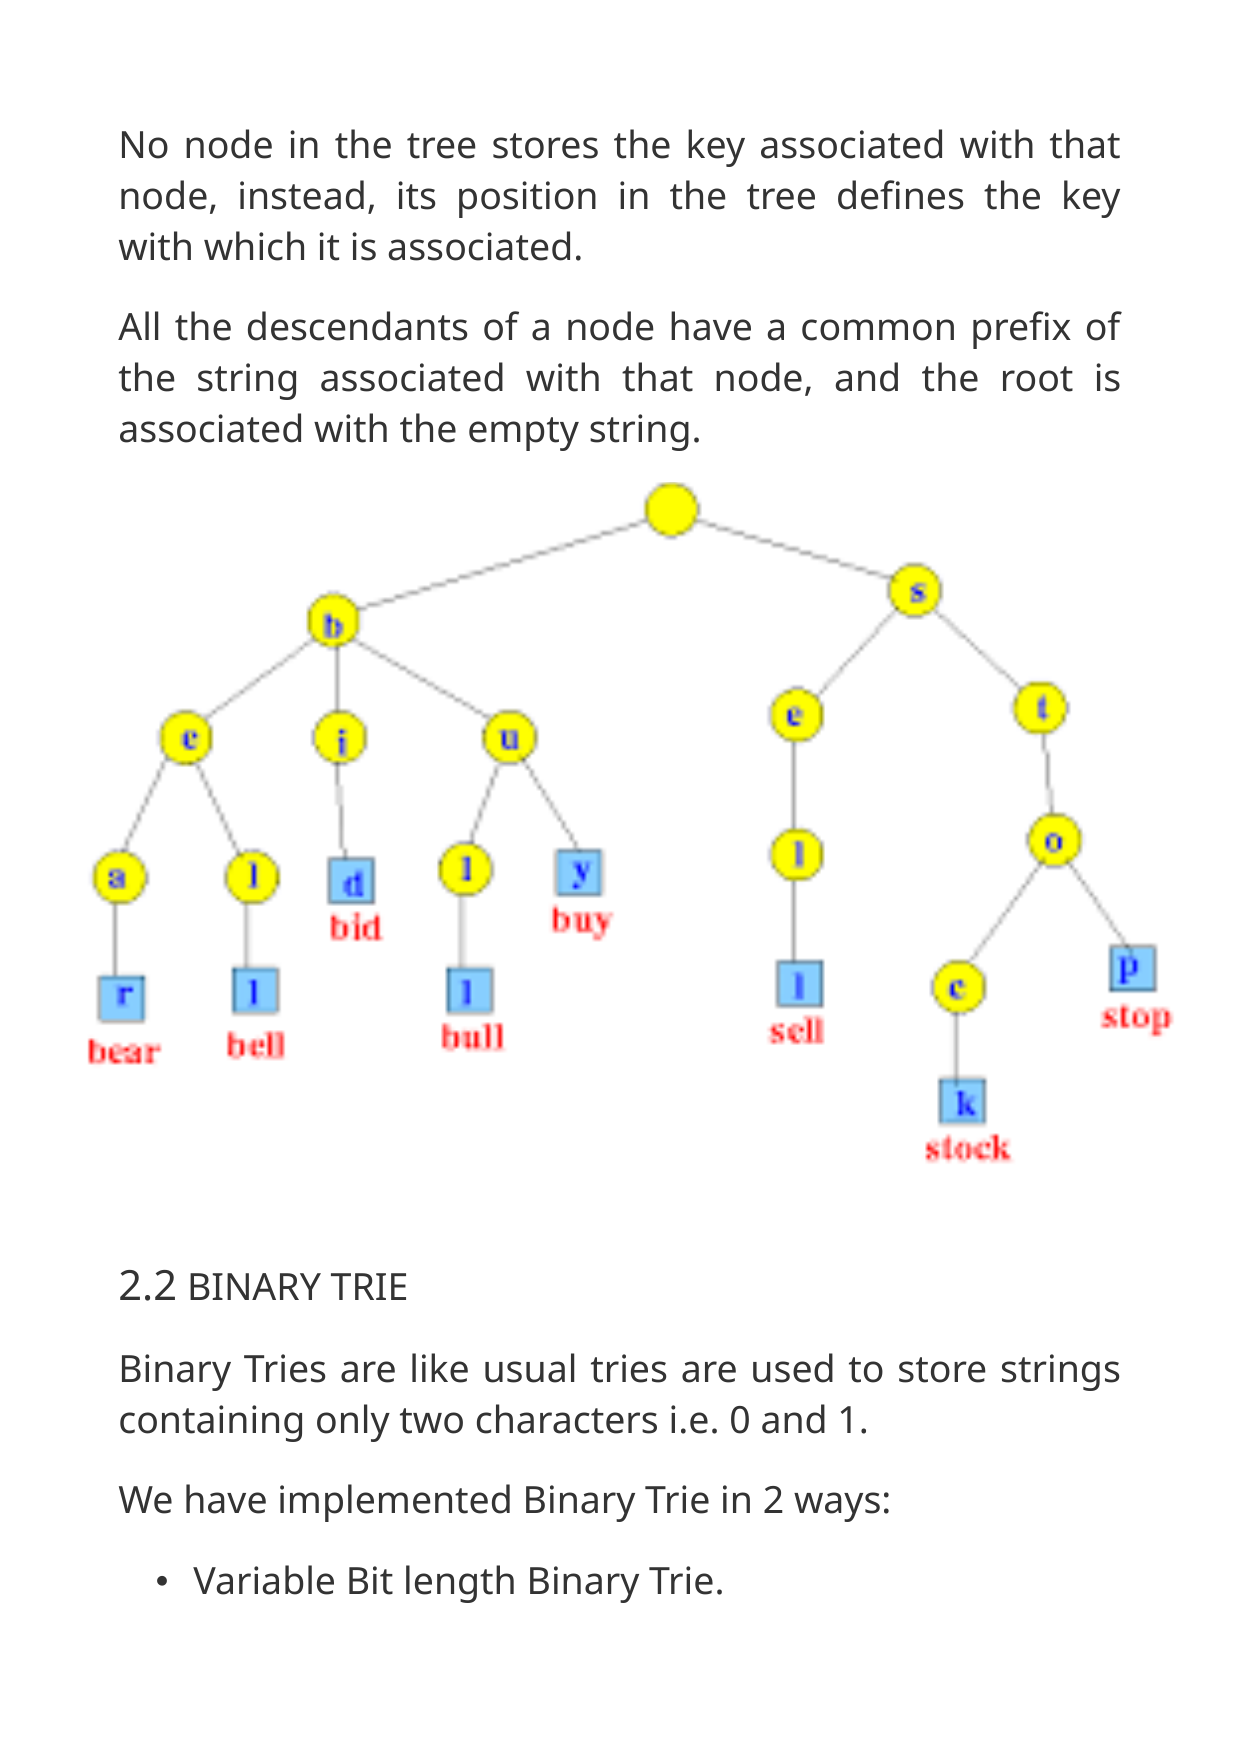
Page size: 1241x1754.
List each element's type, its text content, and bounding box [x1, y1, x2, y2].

text 2.2 BINARY TRIE [118, 1256, 1122, 1313]
text No node in the tree stores the key associated with that node, instead, its position in the tree defines the key with which it is associated. [118, 118, 1122, 271]
list Variable Bit length Binary Trie. [156, 1554, 1122, 1605]
text Binary Tries are like usual tries are used to store strings containing only two characters i.e. 0 and 1. [118, 1342, 1122, 1444]
text We have implemented Binary Trie in 2 ways: [118, 1474, 1122, 1525]
picture [55, 482, 1198, 1176]
text All the descendants of a node have a common prefix of the string associated with that node, and the root is associated with the empty string. [118, 301, 1122, 454]
